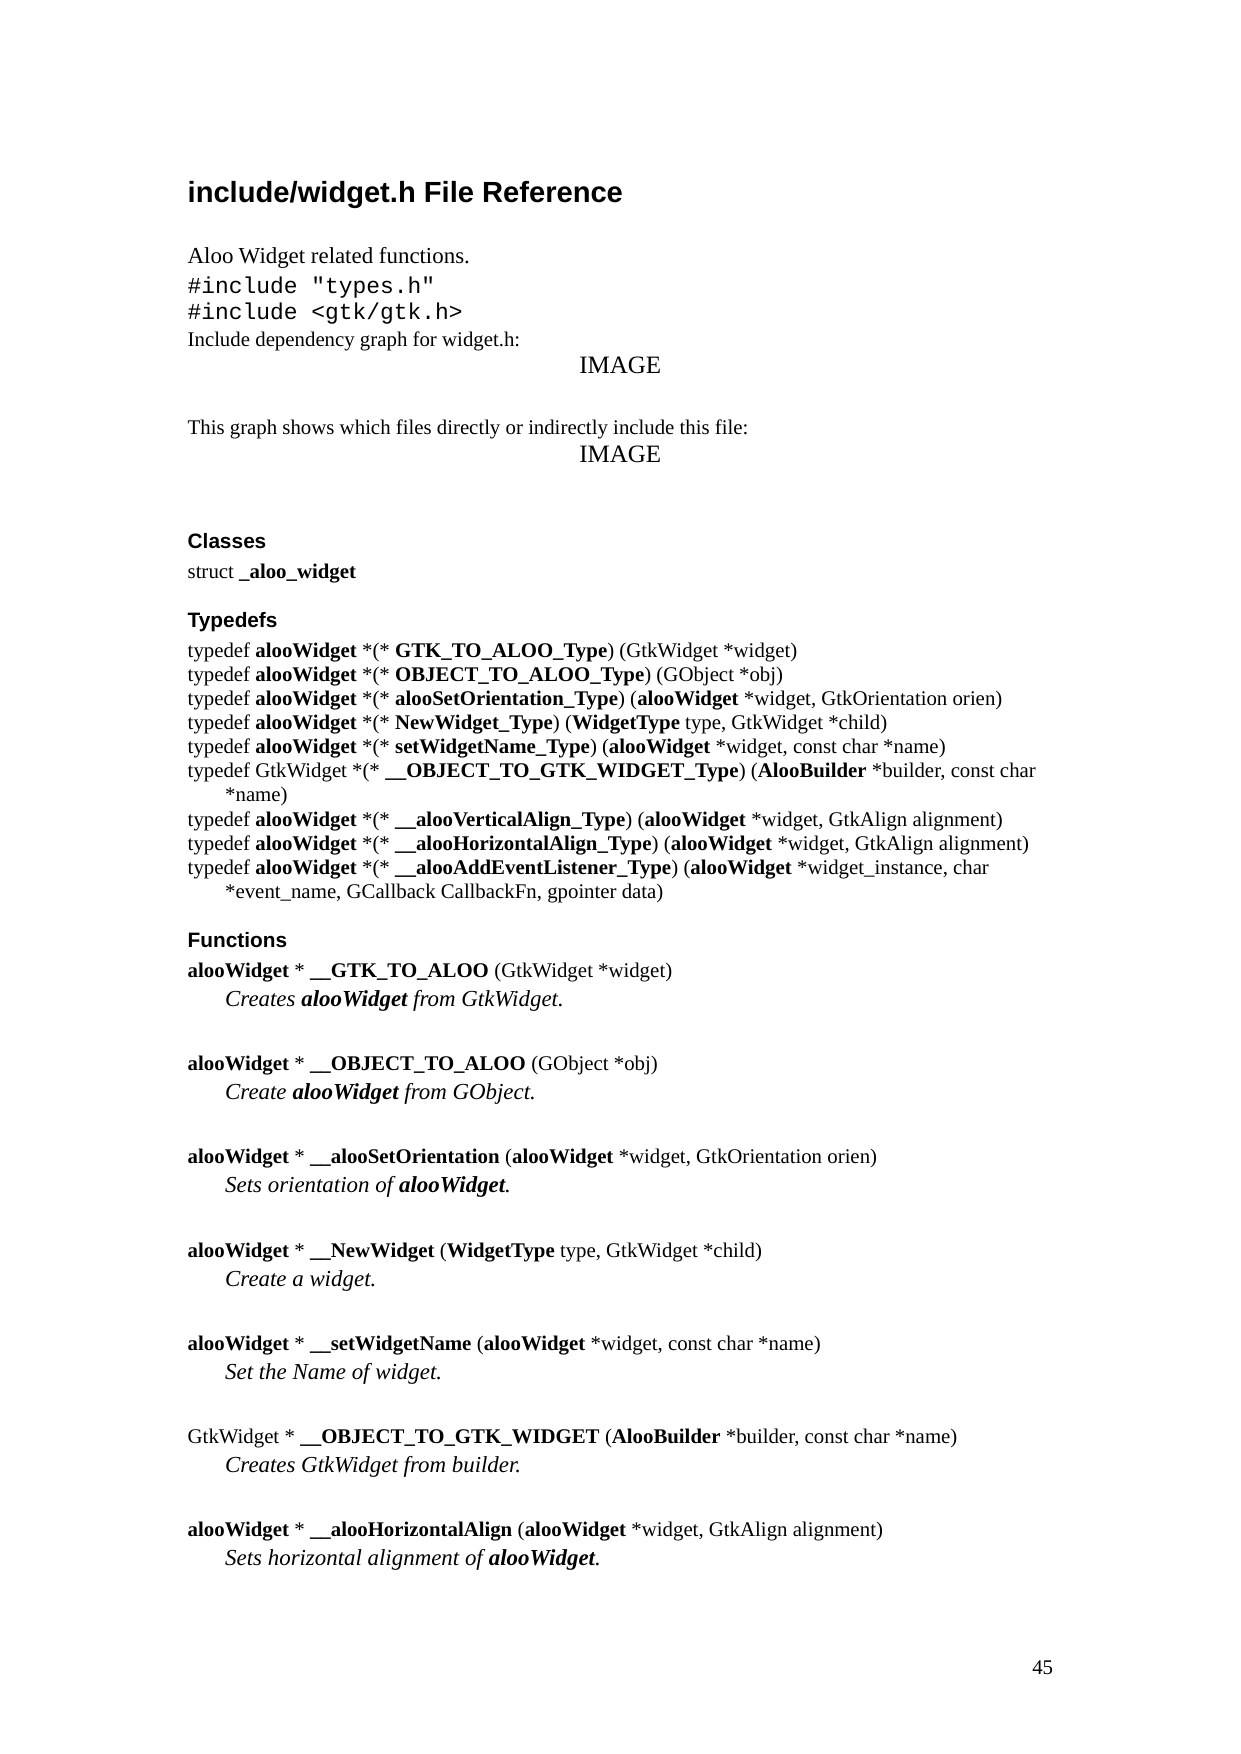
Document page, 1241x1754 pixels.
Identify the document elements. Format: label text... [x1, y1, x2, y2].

list typedef alooWidget *(* alooSetOrientation_Type) (alooWidget *widget, GtkOrientation orien) [187, 686, 1053, 710]
list typedef alooWidget *(* __alooHorizontalAlign_Type) (alooWidget *widget, GtkAlign alignment) [187, 831, 1053, 854]
list alooWidget * __GTK_TO_ALOO (GtkWidget *widget) [187, 958, 1053, 982]
list GtkWidget * __OBJECT_TO_GTK_WIDGET (AlooBuilder *builder, const char *name) [187, 1424, 1053, 1448]
subtitle include/widget.h File Reference [187, 175, 1053, 208]
text Creates alooWidget from GtkWidget. [225, 985, 1053, 1011]
text Set the Name of widget. [225, 1358, 1053, 1384]
list typedef alooWidget *(* OBJECT_TO_ALOO_Type) (GObject *obj) [187, 662, 1053, 686]
list alooWidget * __alooSetOrientation (alooWidget *widget, GtkOrientation orien) [187, 1144, 1053, 1168]
text This graph shows which files directly or indirectly include this file: [187, 415, 1053, 439]
list typedef alooWidget *(* __alooAddEventListener_Type) (alooWidget *widget_instance, char *event_name, GCallback CallbackFn, gpointer data) [187, 854, 1053, 903]
list typedef alooWidget *(* GTK_TO_ALOO_Type) (GtkWidget *widget) [187, 638, 1053, 662]
list typedef GtkWidget *(* __OBJECT_TO_GTK_WIDGET_Type) (AlooBuilder *builder, const char *name) [187, 758, 1053, 806]
subtitle Typedefs [187, 608, 1053, 632]
list alooWidget * __setWidgetName (alooWidget *widget, const char *name) [187, 1331, 1053, 1355]
text Sets horizontal alignment of alooWidget. [225, 1544, 1053, 1571]
text IMAGE [187, 439, 1053, 468]
text #include <gtk/gtk.h> [187, 301, 1053, 326]
text Sets orientation of alooWidget. [225, 1172, 1053, 1198]
text Creates GtkWidget from builder. [225, 1451, 1053, 1478]
text Create alooWidget from GObject. [225, 1078, 1053, 1105]
list alooWidget * __OBJECT_TO_ALOO (GObject *obj) [187, 1051, 1053, 1075]
subtitle Functions [187, 928, 1053, 952]
list alooWidget * __NewWidget (WidgetType type, GtkWidget *child) [187, 1238, 1053, 1262]
list typedef alooWidget *(* setWidgetName_Type) (alooWidget *widget, const char *name) [187, 734, 1053, 758]
subtitle Classes [187, 528, 1053, 552]
text #include "types.h" [187, 274, 1053, 301]
text IMAGE [187, 351, 1053, 379]
text Aloo Widget related functions. [187, 242, 1053, 268]
list typedef alooWidget *(* NewWidget_Type) (WidgetType type, GtkWidget *child) [187, 710, 1053, 734]
list struct _aloo_widget [187, 559, 1053, 583]
list alooWidget * __alooHorizontalAlign (alooWidget *widget, GtkAlign alignment) [187, 1517, 1053, 1541]
text Include dependency graph for widget.h: [187, 326, 1053, 351]
text Create a widget. [225, 1265, 1053, 1291]
list typedef alooWidget *(* __alooVerticalAlign_Type) (alooWidget *widget, GtkAlign alignment) [187, 806, 1053, 831]
